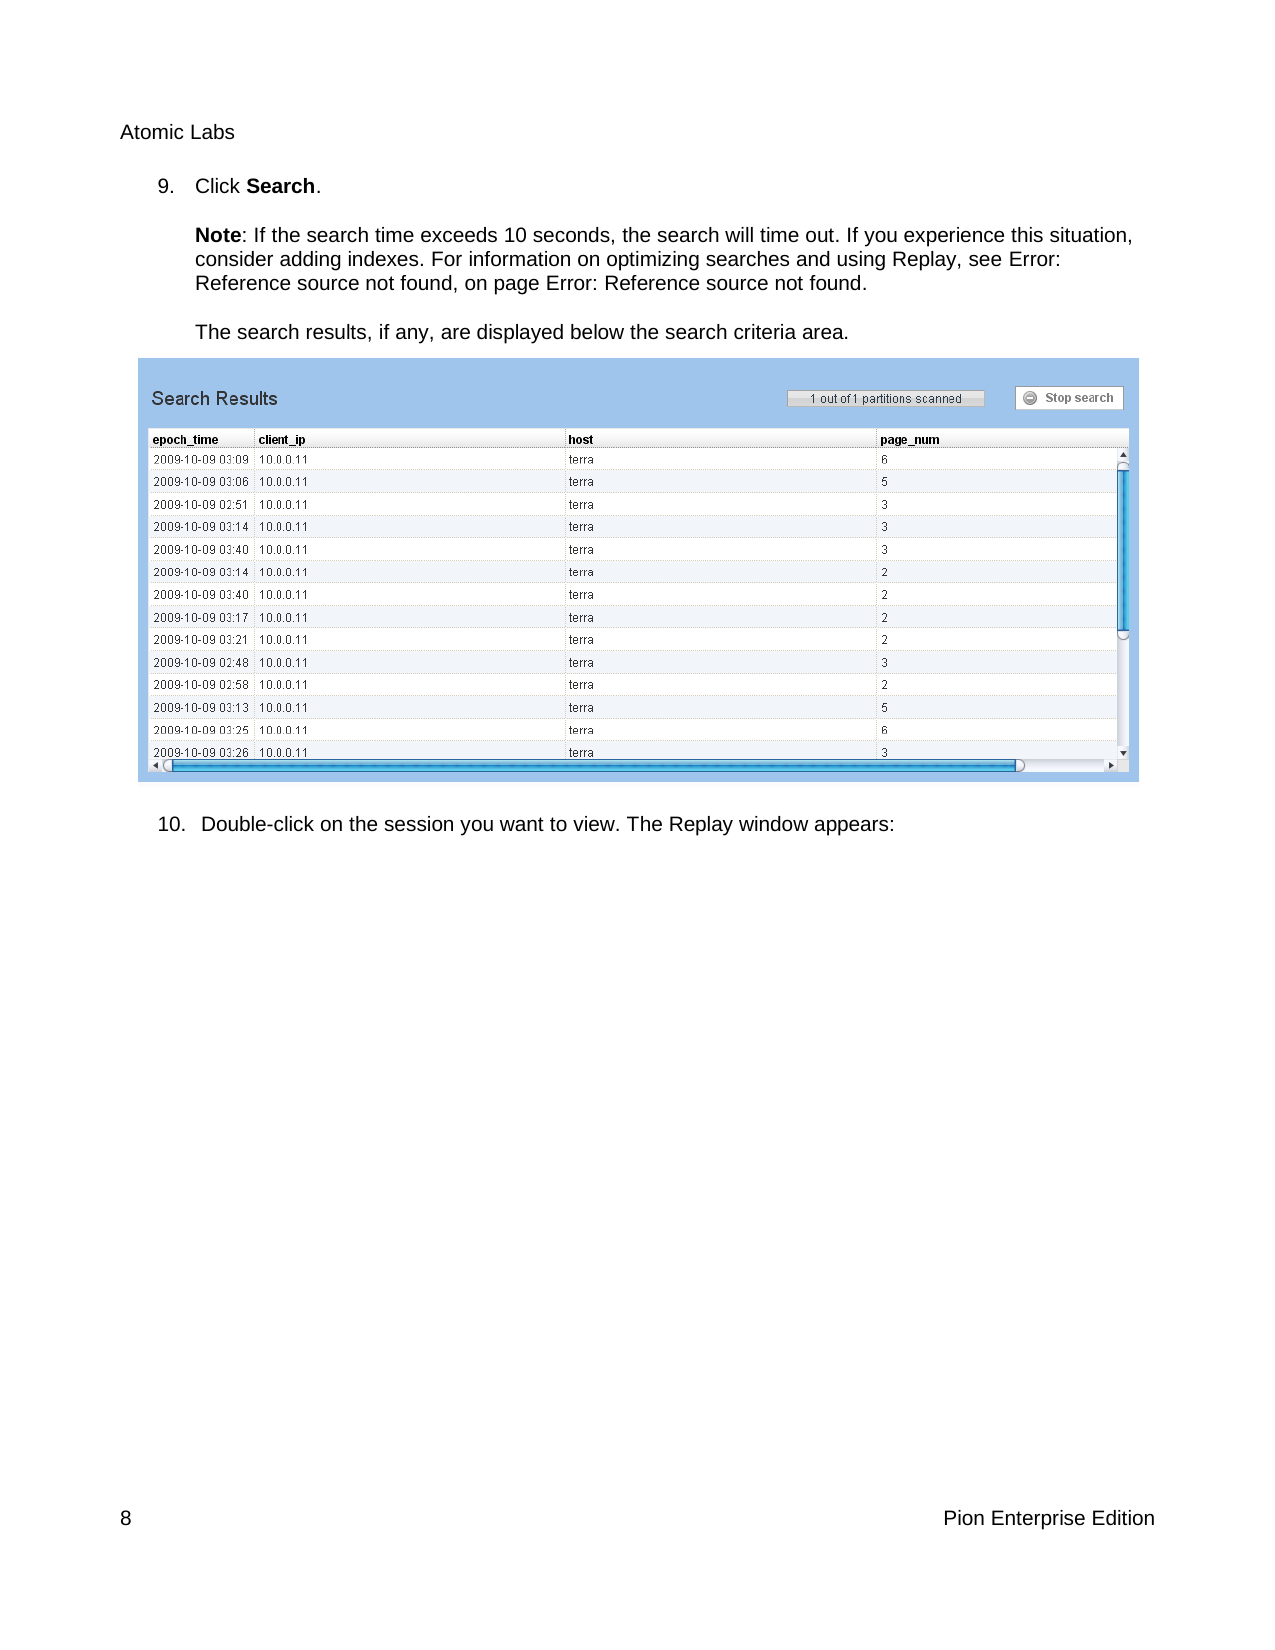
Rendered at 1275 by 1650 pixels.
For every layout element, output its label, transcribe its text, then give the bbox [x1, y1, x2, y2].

picture [135, 356, 1140, 787]
list Double-click on the session you want to view. The Replay window appears: [157, 811, 1155, 836]
list Note: If the search time exceeds 10 seconds, the search will time out. If you experience this situation, consider adding indexes. For information on optimizing searches and using Replay, see Error: Reference source not found, on page Error: Reference source not found. [195, 223, 1155, 295]
list Click Search. [157, 174, 1155, 198]
list The search results, if any, are displayed below the search criteria area. [195, 320, 1155, 344]
